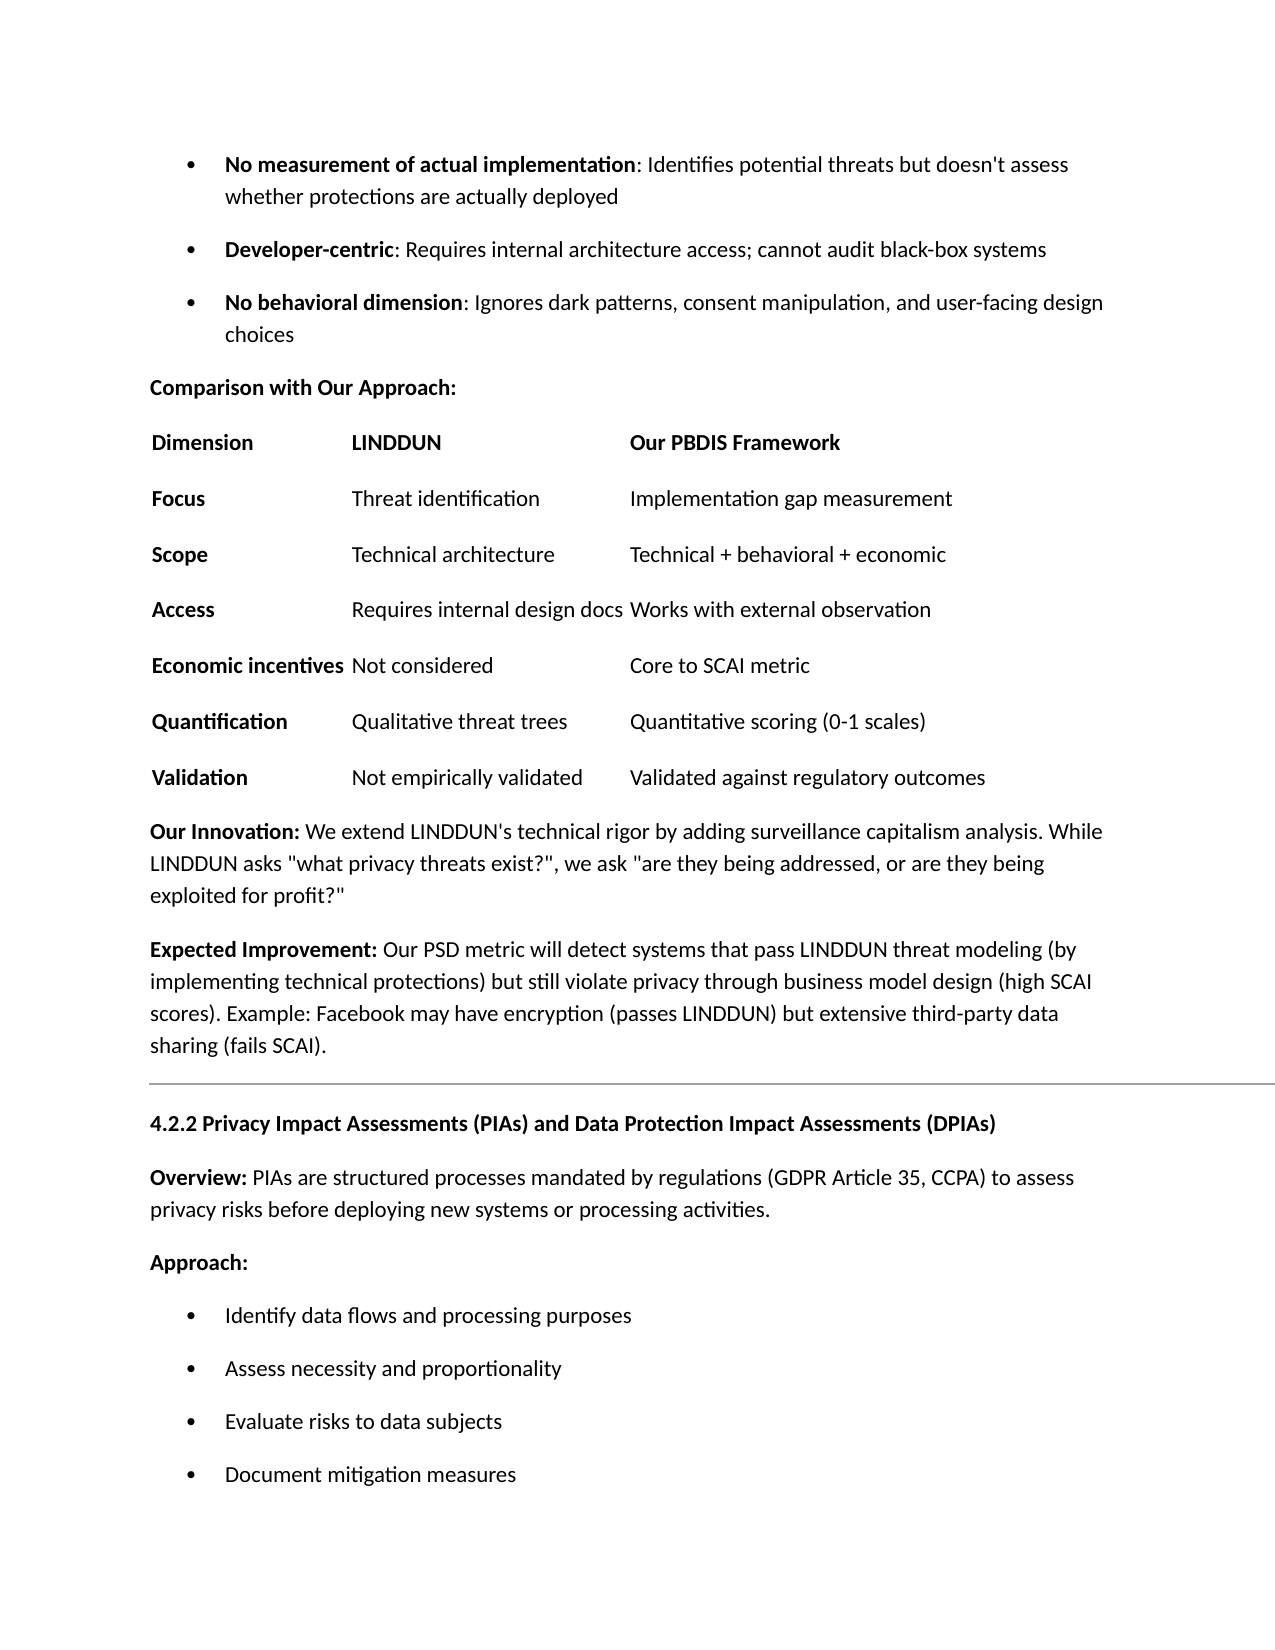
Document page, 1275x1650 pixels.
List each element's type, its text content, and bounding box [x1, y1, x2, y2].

table_cell Threat identification [350, 482, 628, 538]
table_cell Not empirically validated [350, 761, 628, 817]
table_header LINDDUN [350, 426, 628, 482]
text Overview: PIAs are structured processes mandated by regulations (GDPR Article 35, CCPA) to assess privacy risks before deploying new systems or processing activities. [150, 1163, 1125, 1223]
table_cell Core to SCAI metric [628, 650, 992, 706]
table_cell Economic incentives [150, 650, 350, 706]
table_cell Focus [150, 482, 350, 538]
table_cell Implementation gap measurement [628, 482, 992, 538]
text Our Innovation: We extend LINDDUN's technical rigor by adding surveillance capitalism analysis. While LINDDUN asks "what privacy threats exist?", we ask "are they being addressed, or are they being exploited for profit?" [150, 817, 1125, 910]
table_cell Validation [150, 761, 350, 817]
list Identify data flows and processing purposes [187, 1301, 1125, 1329]
text Expected Improvement: Our PSD metric will detect systems that pass LINDDUN threat modeling (by implementing technical protections) but still violate privacy through business model design (high SCAI scores). Example: Facebook may have encryption (passes LINDDUN) but extensive third-party data sharing (fails SCAI). [150, 935, 1125, 1059]
table_cell Access [150, 594, 350, 650]
text Approach: [150, 1248, 1125, 1276]
table_cell Scope [150, 538, 350, 594]
list Developer-centric: Requires internal architecture access; cannot audit black-box systems [187, 235, 1125, 263]
table_cell Works with external observation [628, 594, 992, 650]
table_header Dimension [150, 426, 350, 482]
list Document mitigation measures [187, 1460, 1125, 1488]
text Comparison with Our Approach: [150, 373, 1125, 401]
table_cell Technical + behavioral + economic [628, 538, 992, 594]
list No measurement of actual implementation: Identifies potential threats but doesn't assess whether protections are actually deployed [187, 150, 1125, 210]
list Evaluate risks to data subjects [187, 1407, 1125, 1435]
table_cell Technical architecture [350, 538, 628, 594]
table_cell Qualitative threat trees [350, 706, 628, 761]
list No behavioral dimension: Ignores dark patterns, consent manipulation, and user-facing design choices [187, 288, 1125, 348]
table_header Our PBDIS Framework [628, 426, 992, 482]
text 4.2.2 Privacy Impact Assessments (PIAs) and Data Protection Impact Assessments (DPIAs) [150, 1109, 1125, 1138]
table_cell Not considered [350, 650, 628, 706]
table_cell Validated against regulatory outcomes [628, 761, 992, 817]
table_cell Quantification [150, 706, 350, 761]
list Assess necessity and proportionality [187, 1354, 1125, 1382]
table_cell Requires internal design docs [350, 594, 628, 650]
table_cell Quantitative scoring (0-1 scales) [628, 706, 992, 761]
